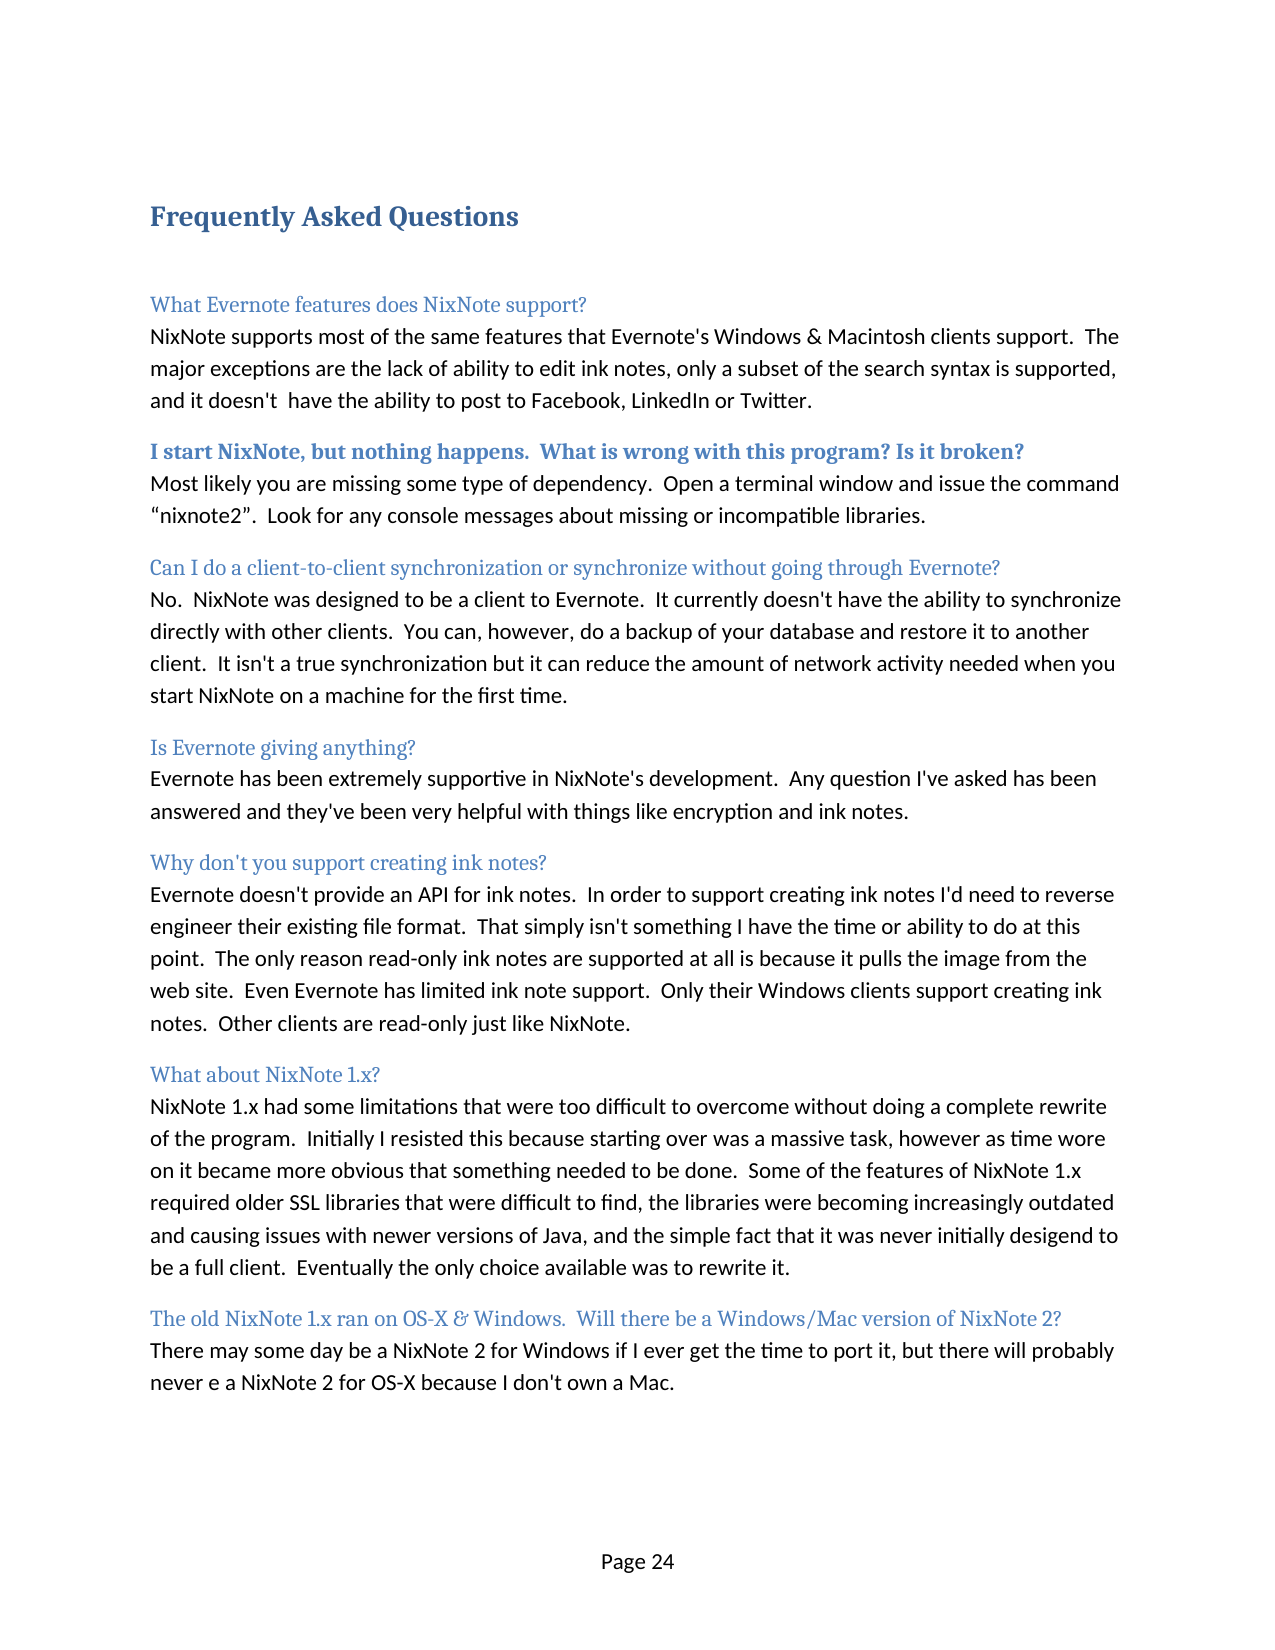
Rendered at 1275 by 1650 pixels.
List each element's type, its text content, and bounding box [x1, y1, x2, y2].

subtitle Frequently Asked Questions [150, 200, 1125, 233]
text There may some day be a NixNote 2 for Windows if I ever get the time to port it, but there will probably never e a NixNote 2 for OS-X because I don't own a Mac. [150, 1336, 1125, 1396]
subtitle Why don't you support creating ink notes? [150, 850, 1125, 876]
text Evernote has been extremely supportive in NixNote's development. Any question I've asked has been answered and they've been very helpful with things like encryption and ink notes. [150, 764, 1125, 825]
subtitle The old NixNote 1.x ran on OS-X & Windows. Will there be a Windows/Mac version of NixNote 2? [150, 1306, 1125, 1332]
text NixNote supports most of the same features that Evernote's Windows & Macintosh clients support. The major exceptions are the lack of ability to edit ink notes, only a subset of the search syntax is supported, and it doesn't have the ability to post to Facebook, LinkedIn or Twitter. [150, 322, 1125, 414]
subtitle What Evernote features does NixNote support? [150, 292, 1125, 318]
text Evernote doesn't provide an API for ink notes. In order to support creating ink notes I'd need to reverse engineer their existing file format. That simply isn't something I have the time or ability to do at this point. The only reason read-only ink notes are supported at all is because it pulls the image from the web site. Even Evernote has limited ink note support. Only their Windows clients support creating ink notes. Other clients are read-only just like NixNote. [150, 880, 1125, 1037]
subtitle Is Evernote giving anything? [150, 734, 1125, 761]
text NixNote 1.x had some limitations that were too difficult to overcome without doing a complete rewrite of the program. Initially I resisted this because starting over was a massive task, however as time wore on it became more obvious that something needed to be done. Some of the features of NixNote 1.x required older SSL libraries that were difficult to find, the libraries were becoming increasingly outdated and causing issues with newer versions of Java, and the simple fact that it was never initially desigend to be a full client. Eventually the only choice available was to rewrite it. [150, 1092, 1125, 1281]
text Most likely you are missing some type of dependency. Open a terminal window and issue the command “nixnote2”. Look for any console messages about missing or incompatible libraries. [150, 469, 1125, 529]
subtitle I start NixNote, but nothing happens. What is wrong with this program? Is it broken? [150, 439, 1125, 466]
subtitle Can I do a client-to-client synchronization or synchronize without going through Evernote? [150, 554, 1125, 581]
text No. NixNote was designed to be a client to Evernote. It currently doesn't have the ability to synchronize directly with other clients. You can, however, do a backup of your database and restore it to another client. It isn't a true synchronization but it can reduce the amount of network activity needed when you start NixNote on a machine for the first time. [150, 585, 1125, 709]
subtitle What about NixNote 1.x? [150, 1062, 1125, 1088]
